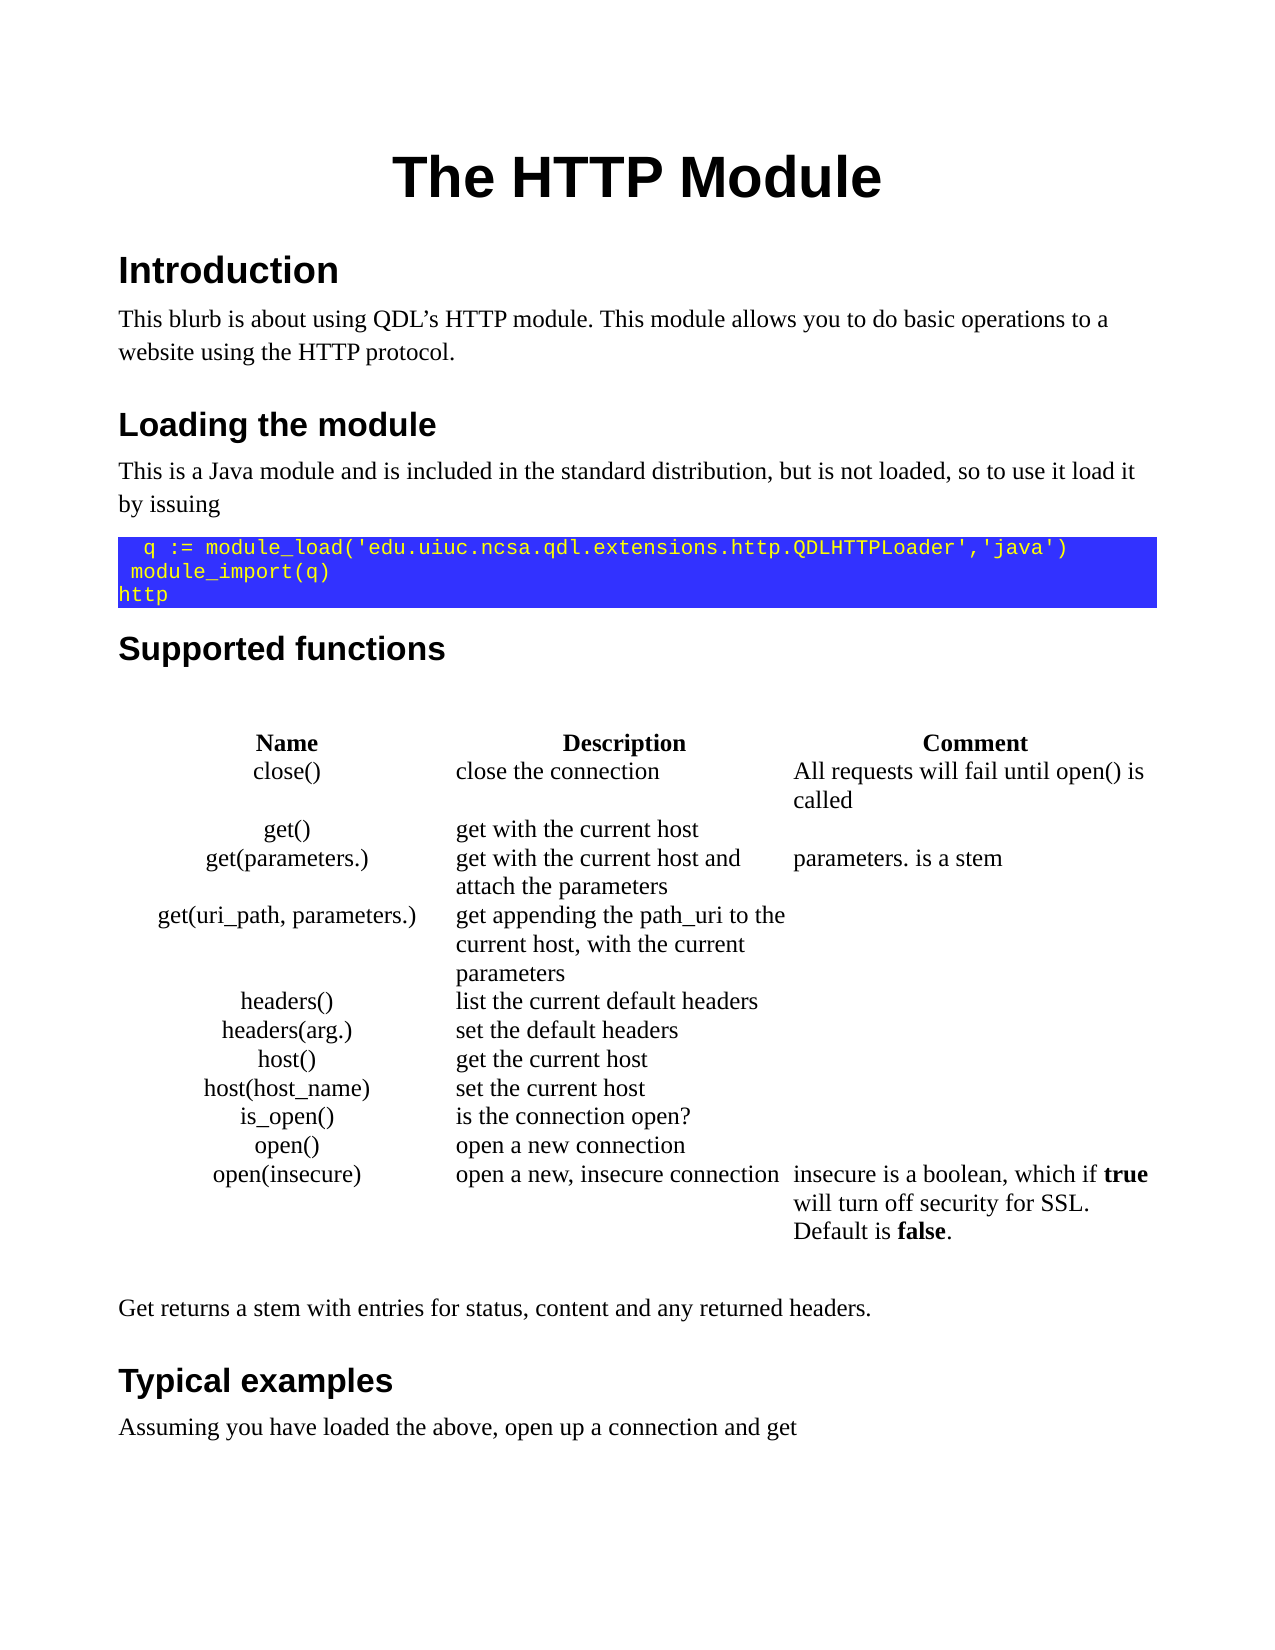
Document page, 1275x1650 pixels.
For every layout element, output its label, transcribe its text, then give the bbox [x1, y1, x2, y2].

text Get returns a stem with entries for status, content and any returned headers. [118, 1293, 1157, 1321]
subtitle Introduction [118, 248, 1157, 291]
text This blurb is about using QDL’s HTTP module. This module allows you to do basic operations to a website using the HTTP protocol. [118, 304, 1157, 366]
table_cell open a new connection [456, 1130, 793, 1159]
text q := module_load('edu.uiuc.ncsa.qdl.extensions.http.QDLHTTPLoader','java') module_import(q) [118, 537, 1157, 584]
table_cell open() [118, 1130, 456, 1159]
table_cell [793, 1044, 1157, 1073]
table_header Description [456, 728, 793, 756]
table_cell [793, 814, 1157, 843]
table_cell open a new, insecure connection [456, 1159, 793, 1245]
table_cell parameters. is a stem [793, 843, 1157, 900]
title The HTTP Module [118, 143, 1157, 210]
table_cell insecure is a boolean, which if true will turn off security for SSL. Default is false. [793, 1159, 1157, 1245]
table_cell get(parameters.) [118, 843, 456, 900]
table_cell is_open() [118, 1101, 456, 1130]
text Assuming you have loaded the above, open up a connection and get [118, 1412, 1157, 1441]
table_cell [793, 1101, 1157, 1130]
table_cell get() [118, 814, 456, 843]
table_cell All requests will fail until open() is called [793, 756, 1157, 814]
table_cell [793, 900, 1157, 986]
table_cell set the current host [456, 1073, 793, 1101]
table_cell get with the current host [456, 814, 793, 843]
table_cell get the current host [456, 1044, 793, 1073]
table_cell host(host_name) [118, 1073, 456, 1101]
text http [118, 584, 1157, 608]
table_header Name [118, 728, 456, 756]
table_cell list the current default headers [456, 986, 793, 1015]
table_cell headers(arg.) [118, 1015, 456, 1044]
table_cell [793, 1073, 1157, 1101]
table_cell get with the current host and attach the parameters [456, 843, 793, 900]
table_header Comment [793, 728, 1157, 756]
table_cell host() [118, 1044, 456, 1073]
table_cell headers() [118, 986, 456, 1015]
subtitle Loading the module [118, 405, 1157, 444]
subtitle Typical examples [118, 1361, 1157, 1400]
table_cell [793, 1130, 1157, 1159]
table_cell get appending the path_uri to the current host, with the current parameters [456, 900, 793, 986]
table_cell [793, 986, 1157, 1015]
table_cell [793, 1015, 1157, 1044]
table_cell get(uri_path, parameters.) [118, 900, 456, 986]
table_cell close() [118, 756, 456, 814]
text This is a Java module and is included in the standard distribution, but is not loaded, so to use it load it by issuing [118, 456, 1157, 518]
table_cell open(insecure) [118, 1159, 456, 1245]
subtitle Supported functions [118, 629, 1157, 667]
table_cell close the connection [456, 756, 793, 814]
table_cell is the connection open? [456, 1101, 793, 1130]
table_cell set the default headers [456, 1015, 793, 1044]
